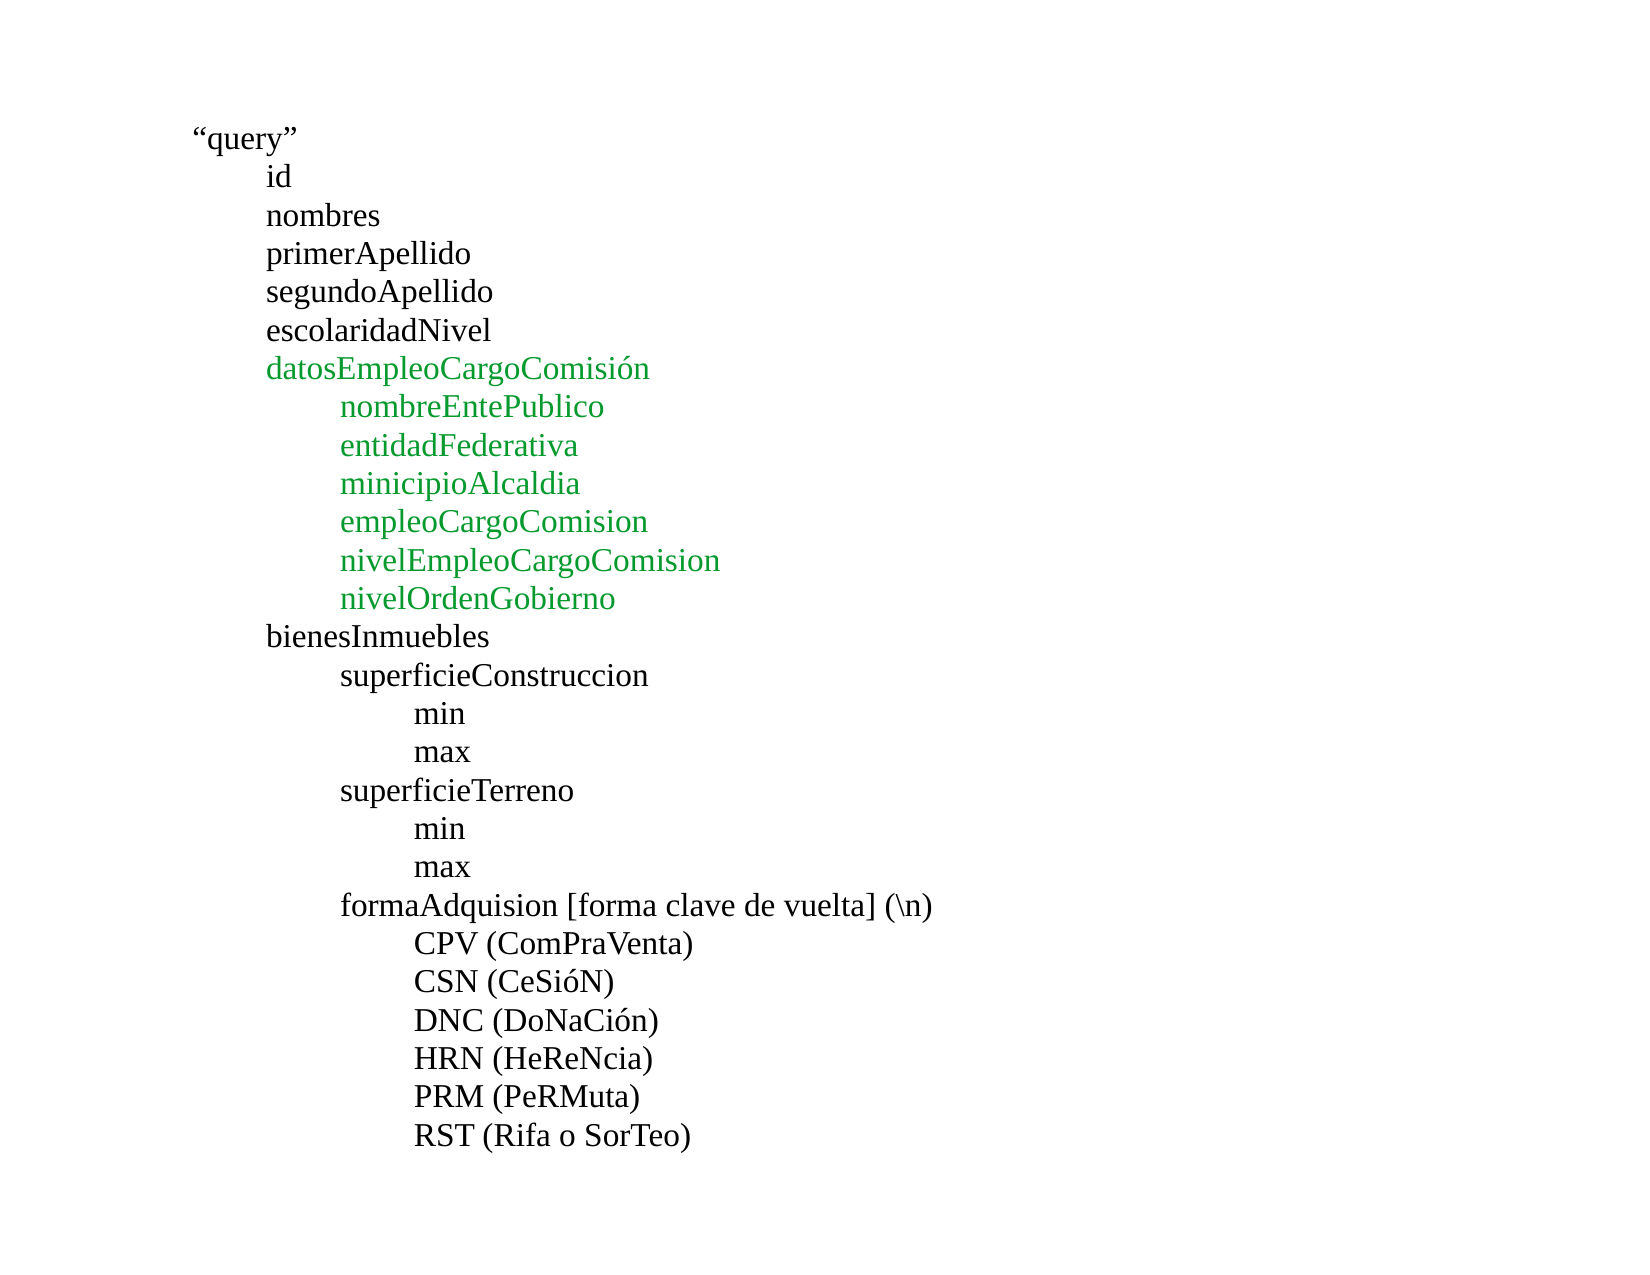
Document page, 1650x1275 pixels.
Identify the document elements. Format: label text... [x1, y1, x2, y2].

text nombreEntePublico [118, 386, 1532, 425]
text minicipioAlcaldia [118, 463, 1532, 501]
text formaAdquision [forma clave de vuelta] (\n) [118, 885, 1532, 923]
text HRN (HeReNcia) [118, 1038, 1532, 1076]
text max [118, 731, 1532, 770]
text DNC (DoNaCión) [118, 1000, 1532, 1038]
text primerApellido [118, 233, 1532, 271]
text min [118, 693, 1532, 731]
text PRM (PeRMuta) [118, 1076, 1532, 1115]
text empleoCargoComision [118, 501, 1532, 540]
text escolaridadNivel [118, 310, 1532, 348]
text nivelEmpleoCargoComision [118, 540, 1532, 578]
text segundoApellido [118, 271, 1532, 310]
text datosEmpleoCargoComisión [118, 348, 1532, 386]
text bienesInmuebles [118, 616, 1532, 655]
text CSN (CeSióN) [118, 961, 1532, 1000]
text nombres [118, 195, 1532, 233]
text id [118, 156, 1532, 195]
text max [118, 846, 1532, 885]
text superficieTerreno [118, 770, 1532, 808]
text RST (Rifa o SorTeo) [118, 1115, 1532, 1153]
text CPV (ComPraVenta) [118, 923, 1532, 961]
text superficieConstruccion [118, 655, 1532, 693]
text “query” [118, 118, 1532, 156]
text entidadFederativa [118, 425, 1532, 463]
text min [118, 808, 1532, 846]
text nivelOrdenGobierno [118, 578, 1532, 616]
